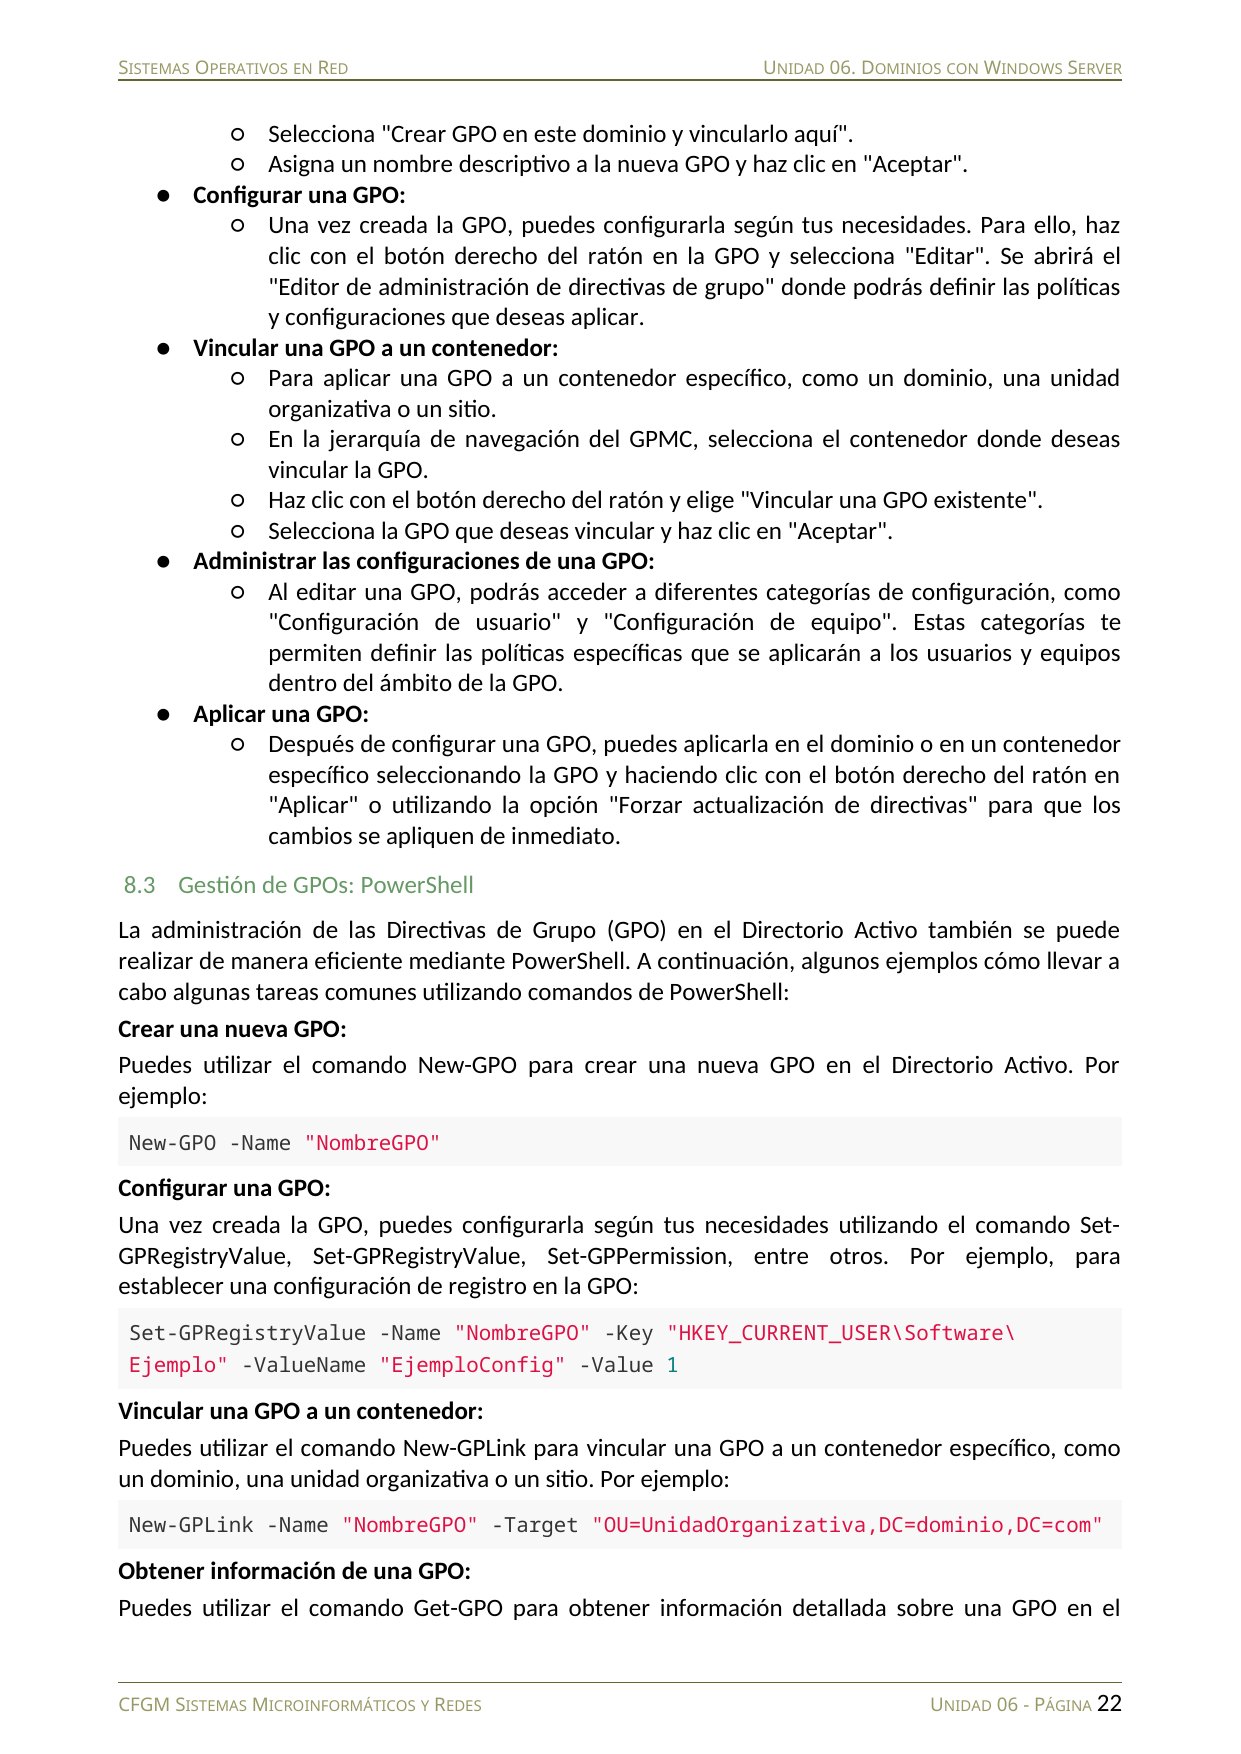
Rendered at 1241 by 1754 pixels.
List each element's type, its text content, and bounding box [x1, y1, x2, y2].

list Vincular una GPO a un contenedor: [156, 332, 1122, 362]
text La administración de las Directivas de Grupo (GPO) en el Directorio Activo también se puede realizar de manera eficiente mediante PowerShell. A continuación, algunos ejemplos cómo llevar a cabo algunas tareas comunes utilizando comandos de PowerShell: [118, 915, 1122, 1006]
text Vincular una GPO a un contenedor: [118, 1395, 1122, 1426]
list Selecciona "Crear GPO en este dominio y vincularlo aquí". [231, 118, 1122, 148]
table_header Set-GPRegistryValue -Name "NombreGPO" -Key "HKEY_CURRENT_USER\Software\Ejemplo" -ValueName "EjemploConfig" -Value 1 [118, 1308, 1122, 1389]
list Una vez creada la GPO, puedes configurarla según tus necesidades. Para ello, haz clic con el botón derecho del ratón en la GPO y selecciona "Editar". Se abrirá el "Editor de administración de directivas de grupo" donde podrás definir las políticas y configuraciones que deseas aplicar. [231, 209, 1122, 332]
text Obtener información de una GPO: [118, 1555, 1122, 1585]
text Una vez creada la GPO, puedes configurarla según tus necesidades utilizando el comando Set-GPRegistryValue, Set-GPRegistryValue, Set-GPPermission, entre otros. Por ejemplo, para establecer una configuración de registro en la GPO: [118, 1209, 1122, 1301]
list Después de configurar una GPO, puedes aplicarla en el dominio o en un contenedor específico seleccionando la GPO y haciendo clic con el botón derecho del ratón en "Aplicar" o utilizando la opción "Forzar actualización de directivas" para que los cambios se apliquen de inmediato. [231, 728, 1122, 851]
text Puedes utilizar el comando Get-GPO para obtener información detallada sobre una GPO en el [118, 1592, 1122, 1622]
text Puedes utilizar el comando New-GPLink para vincular una GPO a un contenedor específico, como un dominio, una unidad organizativa o un sitio. Por ejemplo: [118, 1432, 1122, 1493]
list Selecciona la GPO que deseas vincular y haz clic en "Aceptar". [231, 515, 1122, 545]
list Asigna un nombre descriptivo a la nueva GPO y haz clic en "Aceptar". [231, 148, 1122, 179]
list Para aplicar una GPO a un contenedor específico, como un dominio, una unidad organizativa o un sitio. [231, 362, 1122, 423]
list Configurar una GPO: [156, 179, 1122, 209]
table_header New-GPO -Name "NombreGPO" [118, 1117, 1122, 1166]
list En la jerarquía de navegación del GPMC, selecciona el contenedor donde deseas vincular la GPO. [231, 423, 1122, 484]
text Puedes utilizar el comando New-GPO para crear una nueva GPO en el Directorio Activo. Por ejemplo: [118, 1050, 1122, 1111]
table_header New-GPLink -Name "NombreGPO" -Target "OU=UnidadOrganizativa,DC=dominio,DC=com" [118, 1500, 1122, 1549]
list Haz clic con el botón derecho del ratón y elige "Vincular una GPO existente". [231, 484, 1122, 515]
text Crear una nueva GPO: [118, 1013, 1122, 1043]
text Configurar una GPO: [118, 1172, 1122, 1203]
list Aplicar una GPO: [156, 698, 1122, 728]
list Administrar las configuraciones de una GPO: [156, 545, 1122, 576]
subtitle Gestión de GPOs: PowerShell [118, 869, 1122, 900]
list Al editar una GPO, podrás acceder a diferentes categorías de configuración, como "Configuración de usuario" y "Configuración de equipo". Estas categorías te permiten definir las políticas específicas que se aplicarán a los usuarios y equipos dentro del ámbito de la GPO. [231, 576, 1122, 698]
